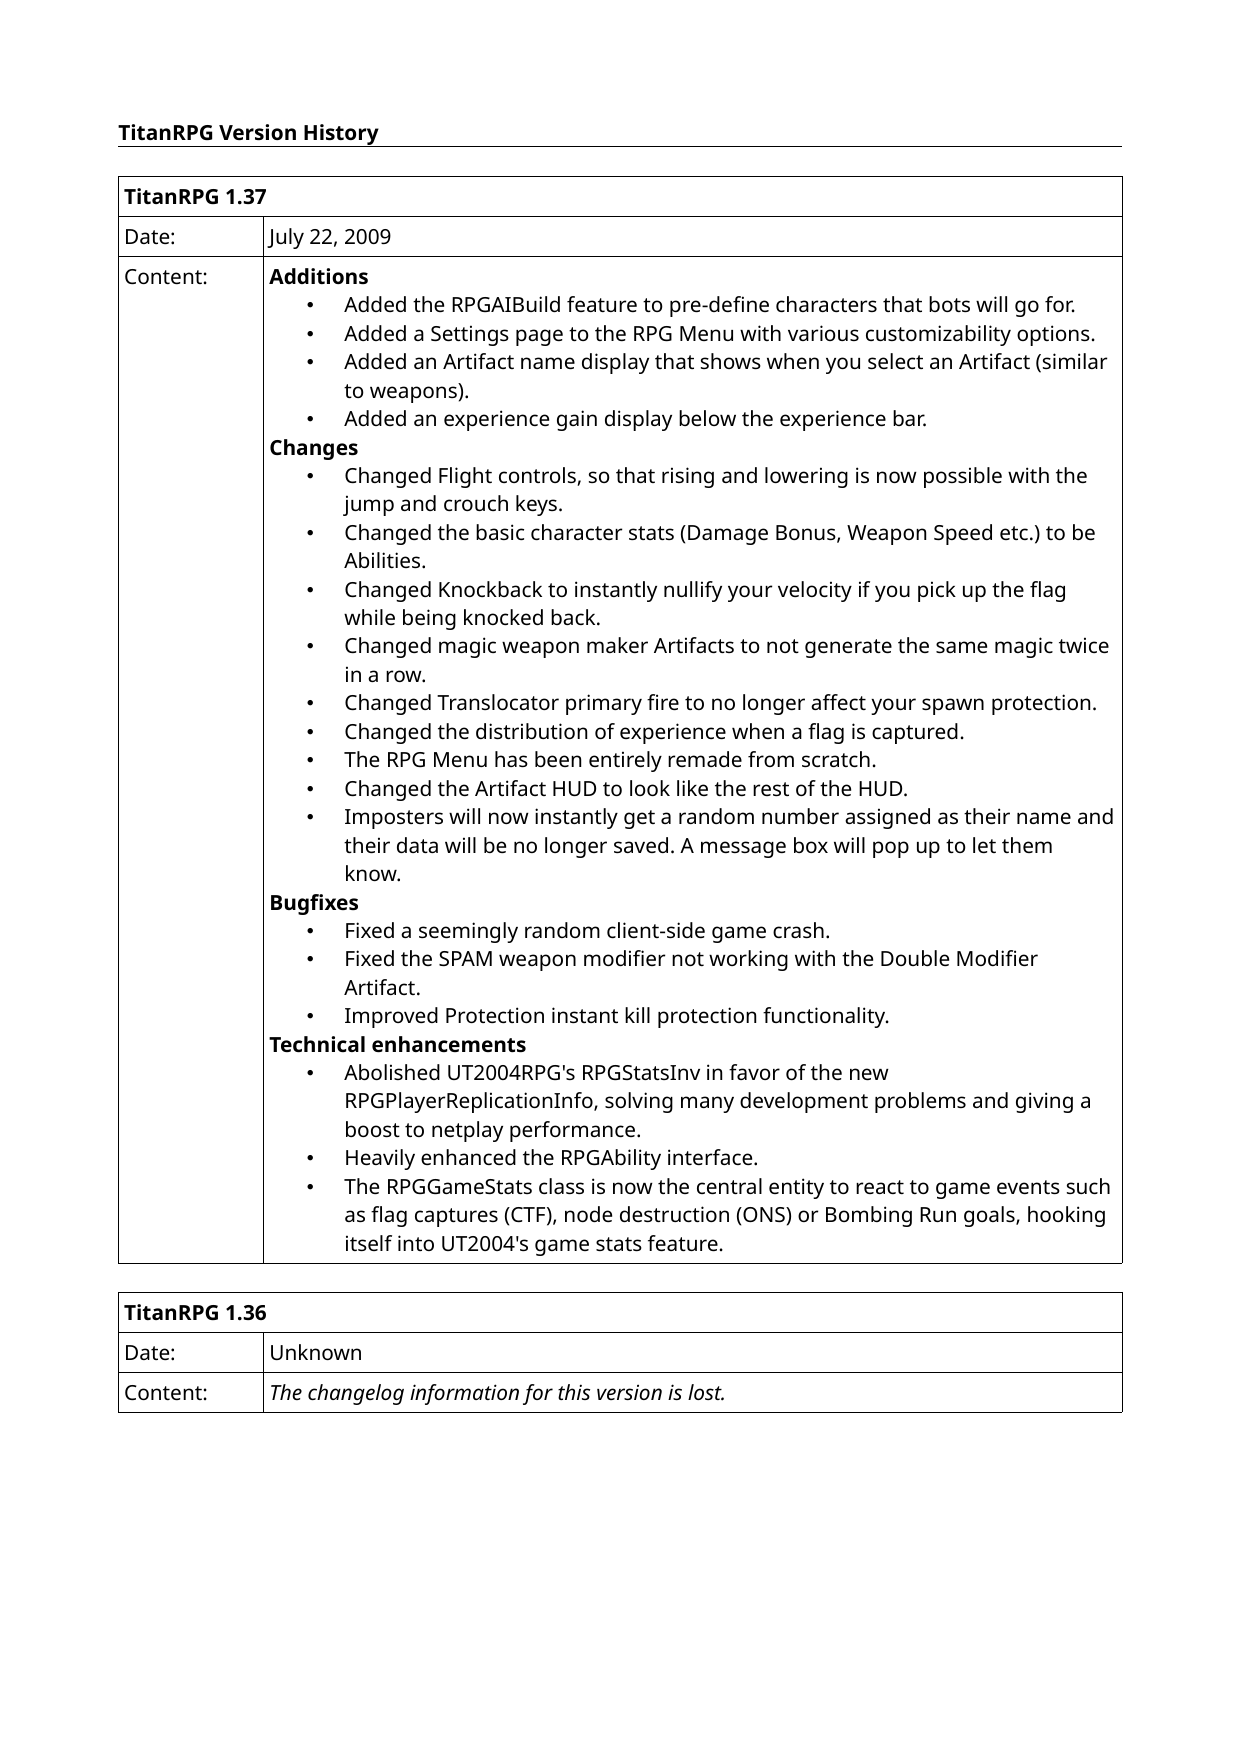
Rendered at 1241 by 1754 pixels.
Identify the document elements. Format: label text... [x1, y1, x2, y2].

table_cell The changelog information for this version is lost. [264, 1373, 1122, 1412]
table_cell Date: [119, 217, 263, 256]
table_cell July 22, 2009 [264, 217, 1122, 256]
table_cell Content: [119, 257, 263, 1263]
table_cell Date: [119, 1333, 263, 1372]
table_cell Content: [119, 1373, 263, 1412]
table_header TitanRPG 1.36 [119, 1293, 1122, 1332]
table_cell Unknown [264, 1333, 1122, 1372]
table_header TitanRPG 1.37 [119, 177, 1122, 216]
table_cell Additions Added the RPGAIBuild feature to pre-define characters that bots will go for. Added a Settings page to the RPG Menu with various customizability options. Added an Artifact name display that shows when you select an Artifact (similar to weapons). Added an experience gain display below the experience bar. Changes Changed Flight controls, so that rising and lowering is now possible with the jump and crouch keys. Changed the basic character stats (Damage Bonus, Weapon Speed etc.) to be Abilities. Changed Knockback to instantly nullify your velocity if you pick up the flag while being knocked back. Changed magic weapon maker Artifacts to not generate the same magic twice in a row. Changed Translocator primary fire to no longer affect your spawn protection. Changed the distribution of experience when a flag is captured. The RPG Menu has been entirely remade from scratch. Changed the Artifact HUD to look like the rest of the HUD. Imposters will now instantly get a random number assigned as their name and their data will be no longer saved. A message box will pop up to let them know. Bugfixes Fixed a seemingly random client-side game crash. Fixed the SPAM weapon modifier not working with the Double Modifier Artifact. Improved Protection instant kill protection functionality. Technical enhancements Abolished UT2004RPG's RPGStatsInv in favor of the new RPGPlayerReplicationInfo, solving many development problems and giving a boost to netplay performance. Heavily enhanced the RPGAbility interface. The RPGGameStats class is now the central entity to react to game events such as flag captures (CTF), node destruction (ONS) or Bombing Run goals, hooking itself into UT2004's game stats feature. [264, 257, 1122, 1263]
